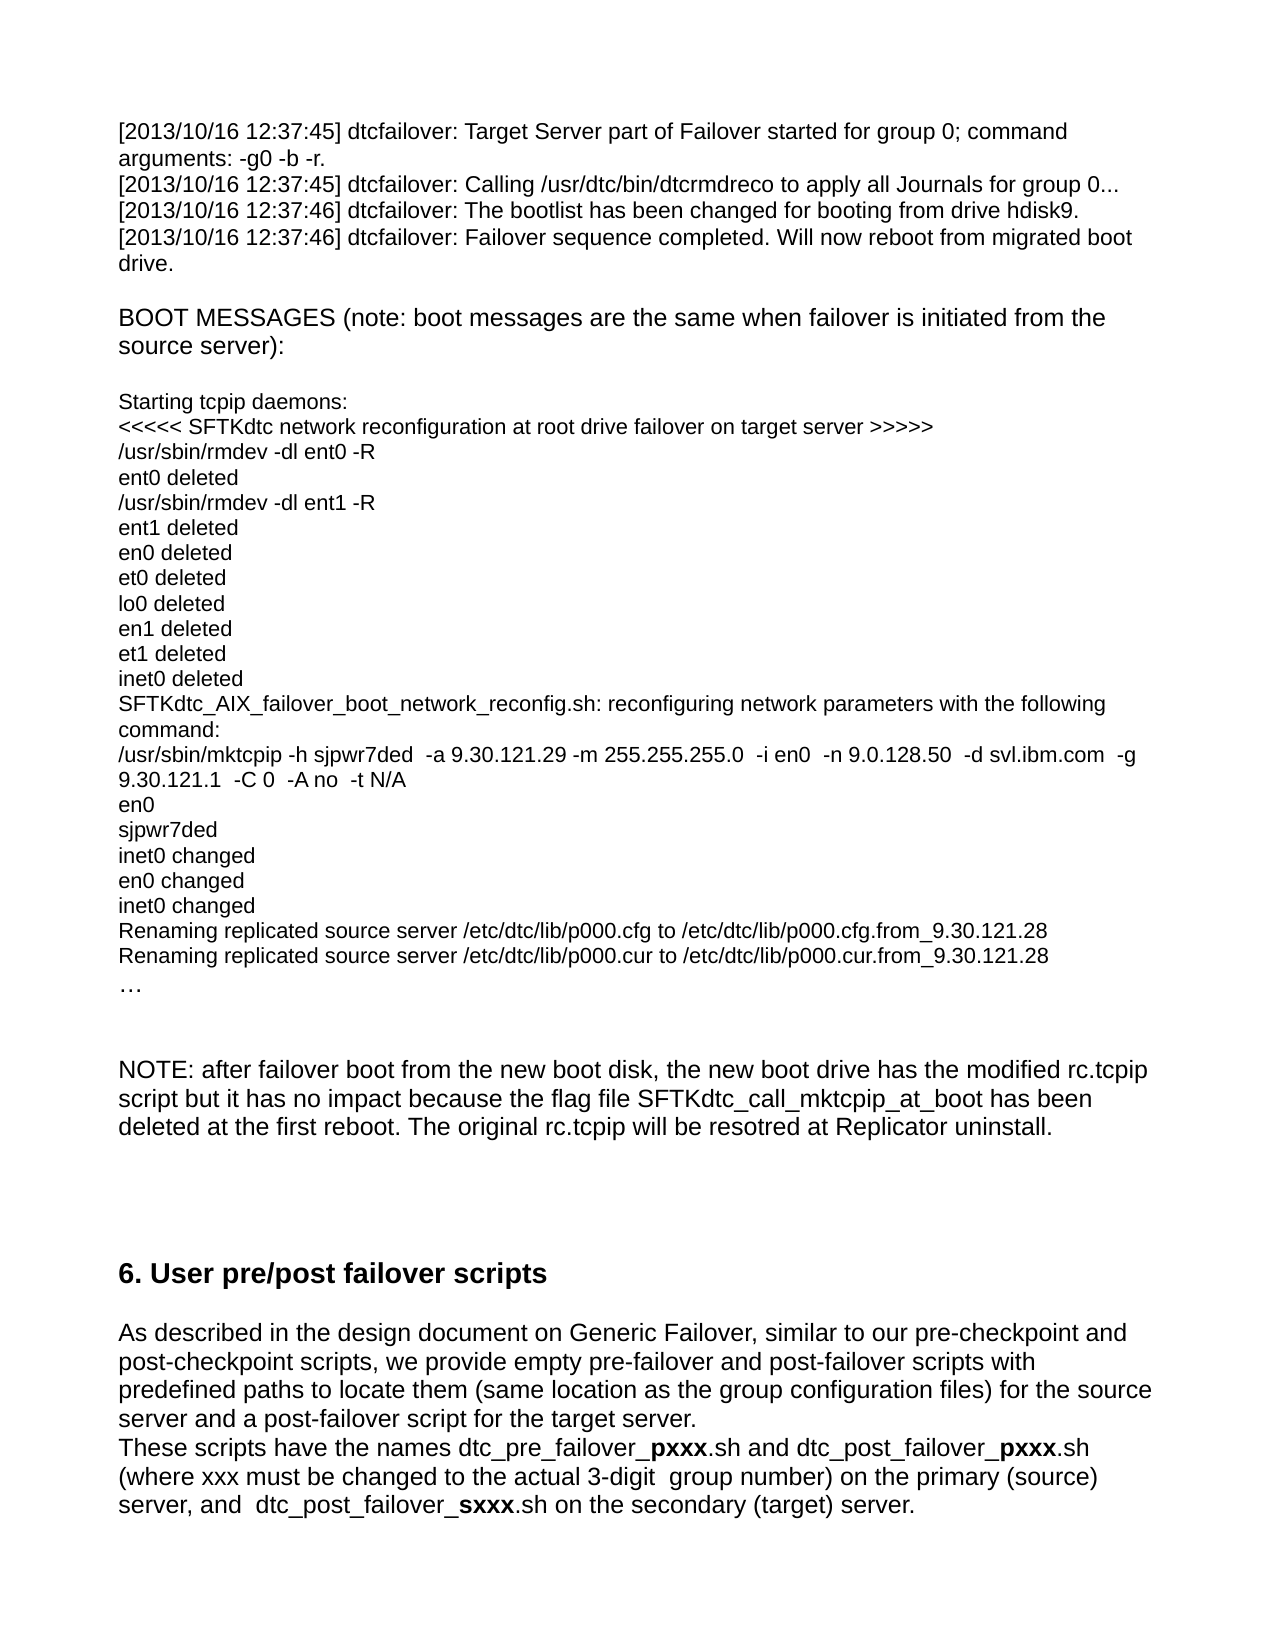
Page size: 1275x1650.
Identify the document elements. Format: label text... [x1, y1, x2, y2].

text [2013/10/16 12:37:45] dtcfailover: Calling /usr/dtc/bin/dtcrmdreco to apply all Journals for group 0... [118, 171, 1157, 197]
text Renaming replicated source server /etc/dtc/lib/p000.cfg to /etc/dtc/lib/p000.cfg.from_9.30.121.28 [118, 918, 1157, 943]
text lo0 deleted [118, 591, 1157, 616]
text ent1 deleted [118, 515, 1157, 540]
text [2013/10/16 12:37:46] dtcfailover: Failover sequence completed. Will now reboot from migrated boot drive. [118, 223, 1157, 276]
text inet0 changed [118, 893, 1157, 918]
text /usr/sbin/rmdev -dl ent1 -R [118, 490, 1157, 515]
text sjpwr7ded [118, 817, 1157, 843]
text <<<<< SFTKdtc network reconfiguration at root drive failover on target server >>>>> [118, 414, 1157, 439]
text /usr/sbin/rmdev -dl ent0 -R [118, 439, 1157, 464]
text BOOT MESSAGES (note: boot messages are the same when failover is initiated from the source server): [118, 303, 1157, 360]
text inet0 deleted [118, 666, 1157, 691]
text Starting tcpip daemons: [118, 389, 1157, 414]
text et0 deleted [118, 565, 1157, 591]
text [2013/10/16 12:37:45] dtcfailover: Target Server part of Failover started for group 0; command arguments: -g0 -b -r. [118, 118, 1157, 171]
text inet0 changed [118, 843, 1157, 868]
text Renaming replicated source server /etc/dtc/lib/p000.cur to /etc/dtc/lib/p000.cur.from_9.30.121.28 [118, 943, 1157, 969]
text en0 [118, 792, 1157, 817]
text … [118, 969, 1157, 997]
text ent0 deleted [118, 464, 1157, 490]
text NOTE: after failover boot from the new boot disk, the new boot drive has the modified rc.tcpip script but it has no impact because the flag file SFTKdtc_call_mktcpip_at_boot has been deleted at the first reboot. The original rc.tcpip will be resotred at Replicator uninstall. [118, 1055, 1157, 1141]
text et1 deleted [118, 641, 1157, 666]
text SFTKdtc_AIX_failover_boot_network_reconfig.sh: reconfiguring network parameters with the following command: [118, 691, 1157, 742]
text en0 deleted [118, 540, 1157, 565]
text /usr/sbin/mktcpip -h sjpwr7ded -a 9.30.121.29 -m 255.255.255.0 -i en0 -n 9.0.128.50 -d svl.ibm.com -g 9.30.121.1 -C 0 -A no -t N/A [118, 742, 1157, 792]
text en1 deleted [118, 616, 1157, 641]
subtitle 6. User pre/post failover scripts [118, 1256, 1157, 1289]
text These scripts have the names dtc_pre_failover_pxxx.sh and dtc_post_failover_pxxx.sh (where xxx must be changed to the actual 3-digit group number) on the primary (source) server, and dtc_post_failover_sxxx.sh on the secondary (target) server. [118, 1433, 1157, 1519]
text [2013/10/16 12:37:46] dtcfailover: The bootlist has been changed for booting from drive hdisk9. [118, 197, 1157, 223]
text As described in the design document on Generic Failover, similar to our pre-checkpoint and post-checkpoint scripts, we provide empty pre-failover and post-failover scripts with predefined paths to locate them (same location as the group configuration files) for the source server and a post-failover script for the target server. [118, 1318, 1157, 1433]
text en0 changed [118, 868, 1157, 893]
